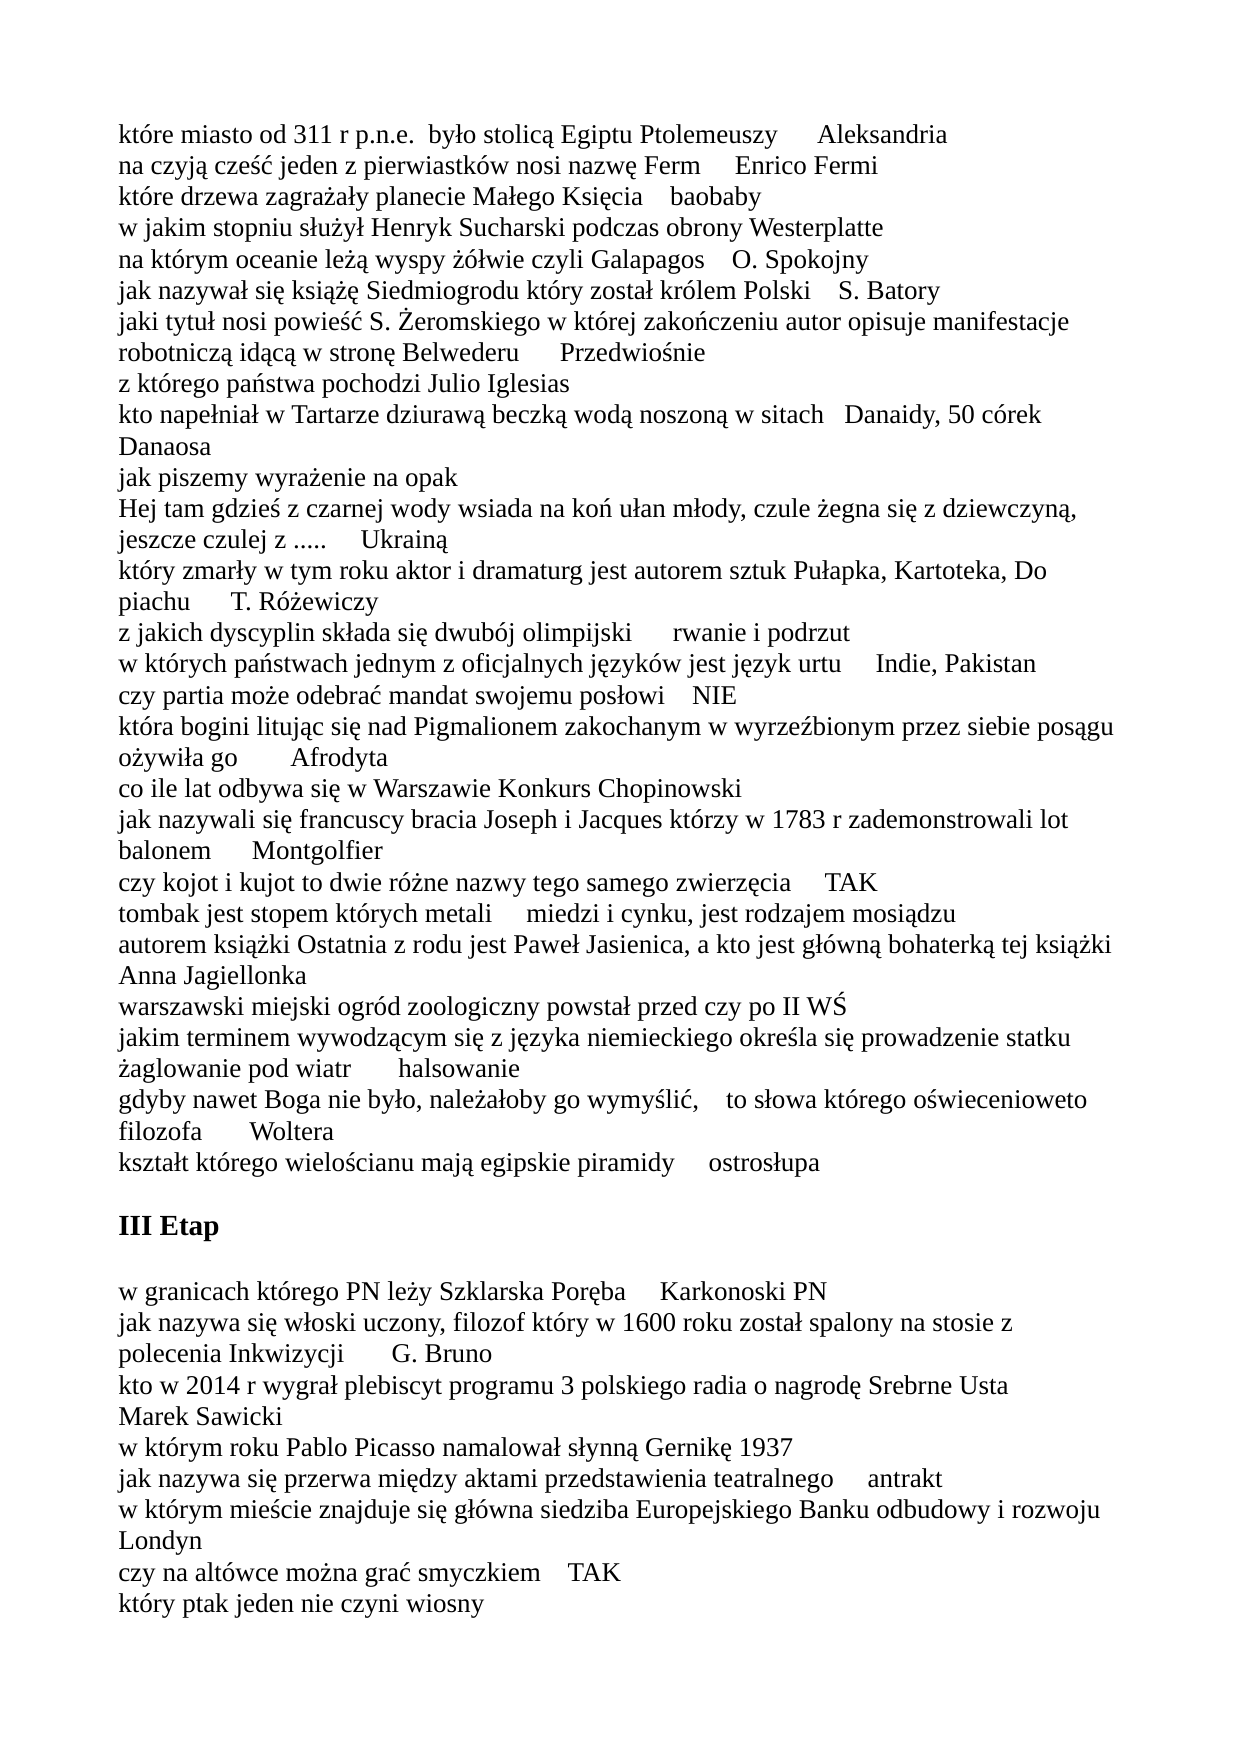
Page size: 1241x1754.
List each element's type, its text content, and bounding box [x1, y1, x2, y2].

text co ile lat odbywa się w Warszawie Konkurs Chopinowski [118, 772, 1122, 803]
text Marek Sawicki [118, 1400, 1122, 1431]
text czy partia może odebrać mandat swojemu posłowi NIE [118, 679, 1122, 710]
text tombak jest stopem których metali miedzi i cynku, jest rodzajem mosiądzu [118, 897, 1122, 928]
text w którym mieście znajduje się główna siedziba Europejskiego Banku odbudowy i rozwoju Londyn [118, 1493, 1122, 1556]
text z którego państwa pochodzi Julio Iglesias [118, 367, 1122, 398]
text Anna Jagiellonka [118, 959, 1122, 990]
text jak nazywa się przerwa między aktami przedstawienia teatralnego antrakt [118, 1462, 1122, 1493]
text autorem książki Ostatnia z rodu jest Paweł Jasienica, a kto jest główną bohaterką tej książki [118, 928, 1122, 959]
text w którym roku Pablo Picasso namalował słynną Gernikę 1937 [118, 1431, 1122, 1462]
text jak nazywali się francuscy bracia Joseph i Jacques którzy w 1783 r zademonstrowali lot balonem Montgolfier [118, 803, 1122, 866]
text w których państwach jednym z oficjalnych języków jest język urtu Indie, Pakistan [118, 648, 1122, 679]
text Hej tam gdzieś z czarnej wody wsiada na koń ułan młody, czule żegna się z dziewczyną, jeszcze czulej z ..... Ukrainą [118, 492, 1122, 554]
text jak nazywa się włoski uczony, filozof który w 1600 roku został spalony na stosie z polecenia Inkwizycji G. Bruno [118, 1306, 1122, 1369]
text który ptak jeden nie czyni wiosny [118, 1587, 1122, 1618]
text gdyby nawet Boga nie było, należałoby go wymyślić, to słowa którego oświecenioweto filozofa Woltera [118, 1084, 1122, 1146]
text jaki tytuł nosi powieść S. Żeromskiego w której zakończeniu autor opisuje manifestacje robotniczą idącą w stronę Belwederu Przedwiośnie [118, 305, 1122, 367]
text które drzewa zagrażały planecie Małego Księcia baobaby [118, 180, 1122, 212]
text warszawski miejski ogród zoologiczny powstał przed czy po II WŚ [118, 990, 1122, 1021]
text czy na altówce można grać smyczkiem TAK [118, 1556, 1122, 1587]
text III Etap [118, 1208, 1122, 1242]
text na czyją cześć jeden z pierwiastków nosi nazwę Ferm Enrico Fermi [118, 149, 1122, 180]
text kształt którego wielościanu mają egipskie piramidy ostrosłupa [118, 1146, 1122, 1177]
text kto w 2014 r wygrał plebiscyt programu 3 polskiego radia o nagrodę Srebrne Usta [118, 1369, 1122, 1400]
text jak piszemy wyrażenie na opak [118, 461, 1122, 492]
text w jakim stopniu służył Henryk Sucharski podczas obrony Westerplatte [118, 212, 1122, 243]
text na którym oceanie leżą wyspy żółwie czyli Galapagos O. Spokojny [118, 243, 1122, 274]
text czy kojot i kujot to dwie różne nazwy tego samego zwierzęcia TAK [118, 866, 1122, 897]
text która bogini litując się nad Pigmalionem zakochanym w wyrzeźbionym przez siebie posągu ożywiła go Afrodyta [118, 710, 1122, 772]
text jak nazywał się książę Siedmiogrodu który został królem Polski S. Batory [118, 274, 1122, 305]
text które miasto od 311 r p.n.e. było stolicą Egiptu Ptolemeuszy Aleksandria [118, 118, 1122, 149]
text kto napełniał w Tartarze dziurawą beczką wodą noszoną w sitach Danaidy, 50 córek Danaosa [118, 398, 1122, 461]
text w granicach którego PN leży Szklarska Poręba Karkonoski PN [118, 1275, 1122, 1306]
text z jakich dyscyplin składa się dwubój olimpijski rwanie i podrzut [118, 616, 1122, 648]
text jakim terminem wywodzącym się z języka niemieckiego określa się prowadzenie statku żaglowanie pod wiatr halsowanie [118, 1021, 1122, 1084]
text który zmarły w tym roku aktor i dramaturg jest autorem sztuk Pułapka, Kartoteka, Do piachu T. Różewiczy [118, 554, 1122, 616]
